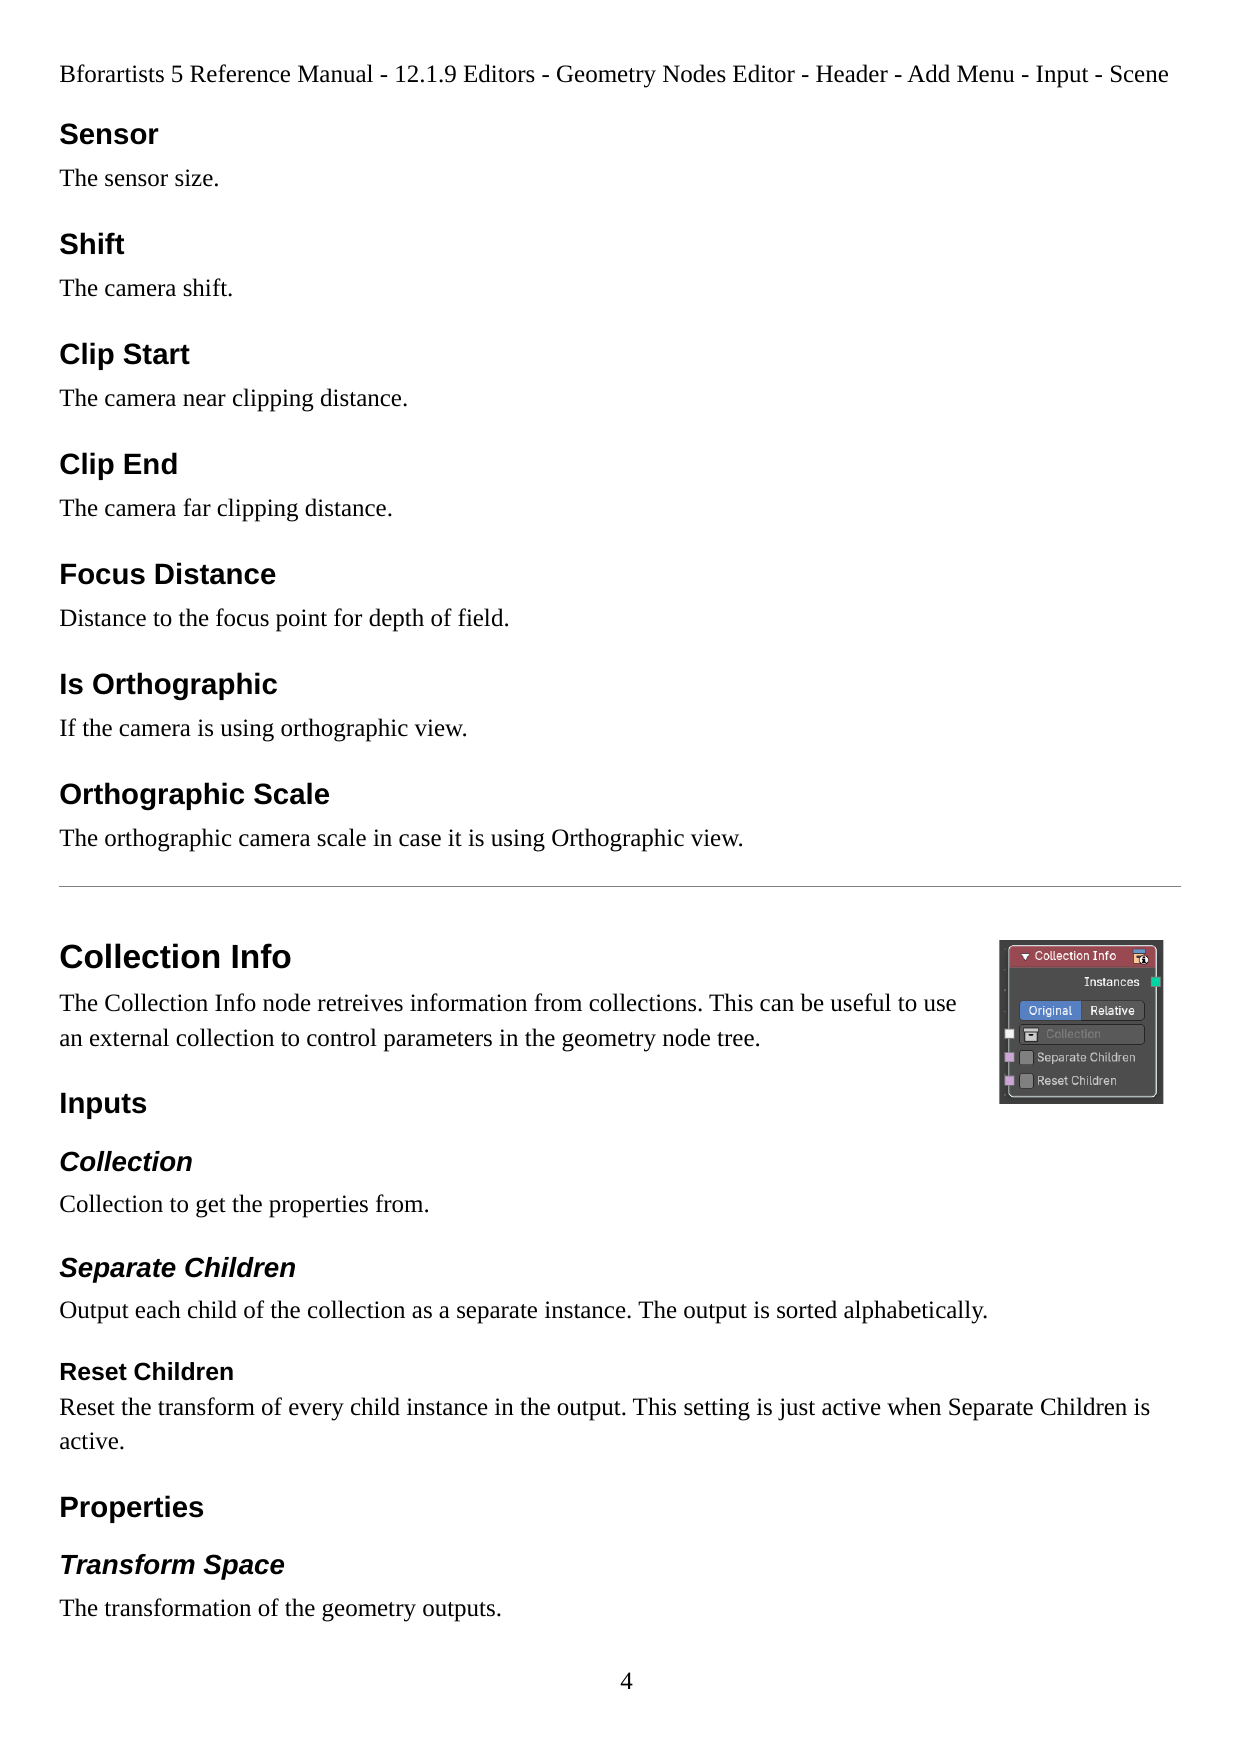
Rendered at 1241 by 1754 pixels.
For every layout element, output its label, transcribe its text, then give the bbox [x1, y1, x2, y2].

subtitle Clip Start [59, 337, 1181, 371]
text Distance to the focus point for depth of field. [59, 603, 1181, 632]
text Reset the transform of every child instance in the output. This setting is just active when Separate Children is active. [59, 1392, 1181, 1455]
subtitle Reset Children [59, 1357, 1181, 1385]
subtitle Shift [59, 227, 1181, 261]
picture [999, 940, 1164, 1104]
text The orthographic camera scale in case it is using Orthographic view. [59, 823, 1181, 852]
text Output each child of the collection as a separate instance. The output is sorted alphabetically. [59, 1295, 1181, 1324]
text The camera near clipping distance. [59, 383, 1181, 412]
subtitle Focus Distance [59, 557, 1181, 591]
subtitle Sensor [59, 117, 1181, 151]
text Collection to get the properties from. [59, 1189, 1181, 1218]
subtitle Clip End [59, 447, 1181, 481]
subtitle Collection Info [59, 937, 1181, 976]
text The camera shift. [59, 273, 1181, 302]
text The camera far clipping distance. [59, 493, 1181, 522]
text The Collection Info node retreives information from collections. This can be useful to use an external collection to control parameters in the geometry node tree. [59, 988, 999, 1051]
subtitle Inputs [59, 1086, 1181, 1120]
subtitle Transform Space [59, 1548, 1181, 1580]
subtitle Separate Children [59, 1251, 1181, 1283]
text The sensor size. [59, 163, 1181, 192]
subtitle Orthographic Scale [59, 777, 1181, 810]
subtitle Collection [59, 1145, 1181, 1177]
text The transformation of the geometry outputs. [59, 1593, 1181, 1622]
subtitle Is Orthographic [59, 667, 1181, 701]
text If the camera is using orthographic view. [59, 713, 1181, 742]
subtitle Properties [59, 1490, 1181, 1523]
